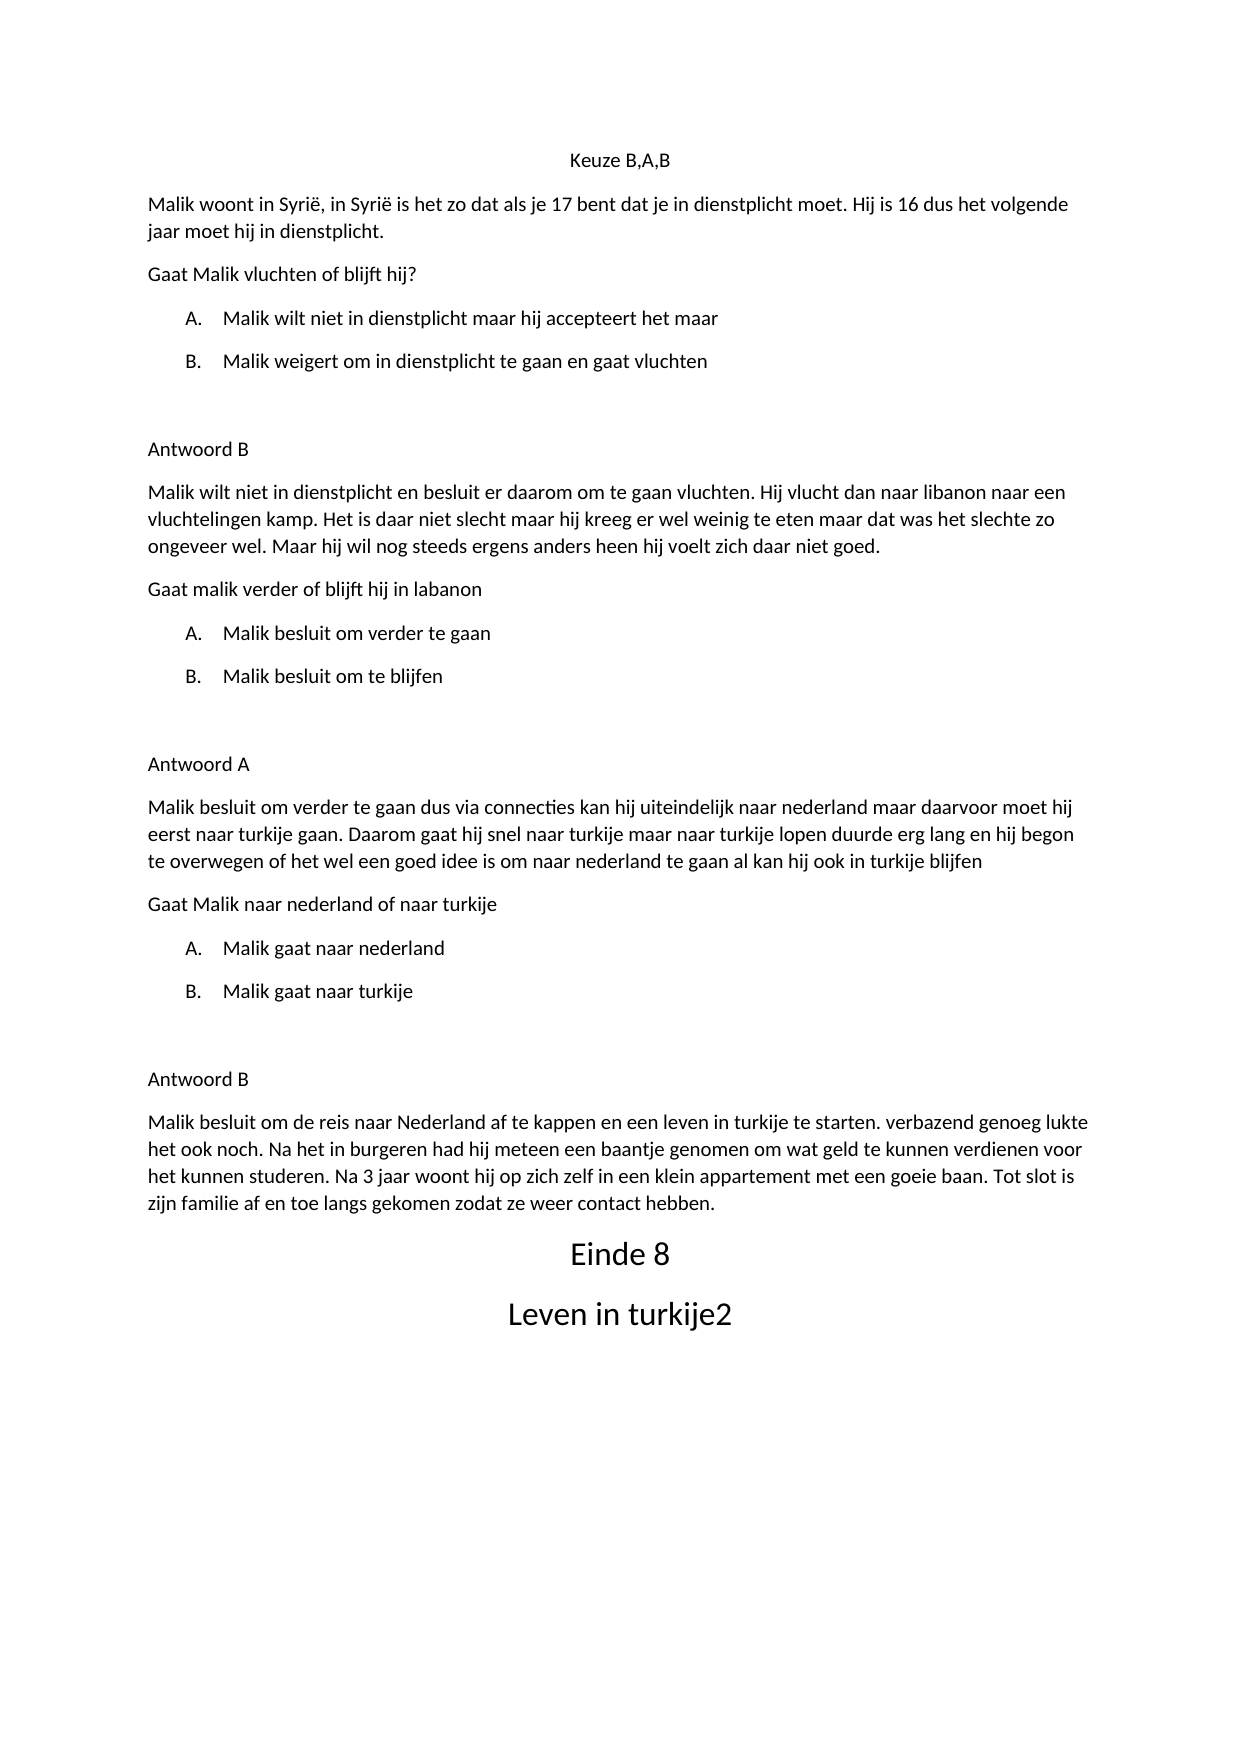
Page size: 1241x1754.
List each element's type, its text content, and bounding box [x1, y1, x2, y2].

list Malik wilt niet in dienstplicht maar hij accepteert het maar [185, 305, 1093, 331]
list Malik besluit om te blijfen [185, 664, 1093, 689]
text Einde 8 [148, 1233, 1093, 1274]
text Leven in turkije2 [148, 1293, 1093, 1334]
text Malik besluit om de reis naar Nederland af te kappen en een leven in turkije te starten. verbazend genoeg lukte het ook noch. Na het in burgeren had hij meteen een baantje genomen om wat geld te kunnen verdienen voor het kunnen studeren. Na 3 jaar woont hij op zich zelf in een klein appartement met een goeie baan. Tot slot is zijn familie af en toe langs gekomen zodat ze weer contact hebben. [148, 1109, 1093, 1215]
list Malik besluit om verder te gaan [185, 620, 1093, 646]
list Malik weigert om in dienstplicht te gaan en gaat vluchten [185, 349, 1093, 374]
text Gaat Malik naar nederland of naar turkije [148, 892, 1093, 917]
text Malik besluit om verder te gaan dus via connecties kan hij uiteindelijk naar nederland maar daarvoor moet hij eerst naar turkije gaan. Daarom gaat hij snel naar turkije maar naar turkije lopen duurde erg lang en hij begon te overwegen of het wel een goed idee is om naar nederland te gaan al kan hij ook in turkije blijfen [148, 794, 1093, 873]
text Malik wilt niet in dienstplicht en besluit er daarom om te gaan vluchten. Hij vlucht dan naar libanon naar een vluchtelingen kamp. Het is daar niet slecht maar hij kreeg er wel weinig te eten maar dat was het slechte zo ongeveer wel. Maar hij wil nog steeds ergens anders heen hij voelt zich daar niet goed. [148, 479, 1093, 558]
text Antwoord B [148, 1066, 1093, 1091]
text Malik woont in Syrië, in Syrië is het zo dat als je 17 bent dat je in dienstplicht moet. Hij is 16 dus het volgende jaar moet hij in dienstplicht. [148, 191, 1093, 243]
text Gaat Malik vluchten of blijft hij? [148, 262, 1093, 287]
text Antwoord A [148, 751, 1093, 776]
text Gaat malik verder of blijft hij in labanon [148, 577, 1093, 602]
list Malik gaat naar turkije [185, 979, 1093, 1004]
list Malik gaat naar nederland [185, 935, 1093, 961]
text Keuze B,A,B [148, 148, 1093, 173]
text Antwoord B [148, 436, 1093, 461]
